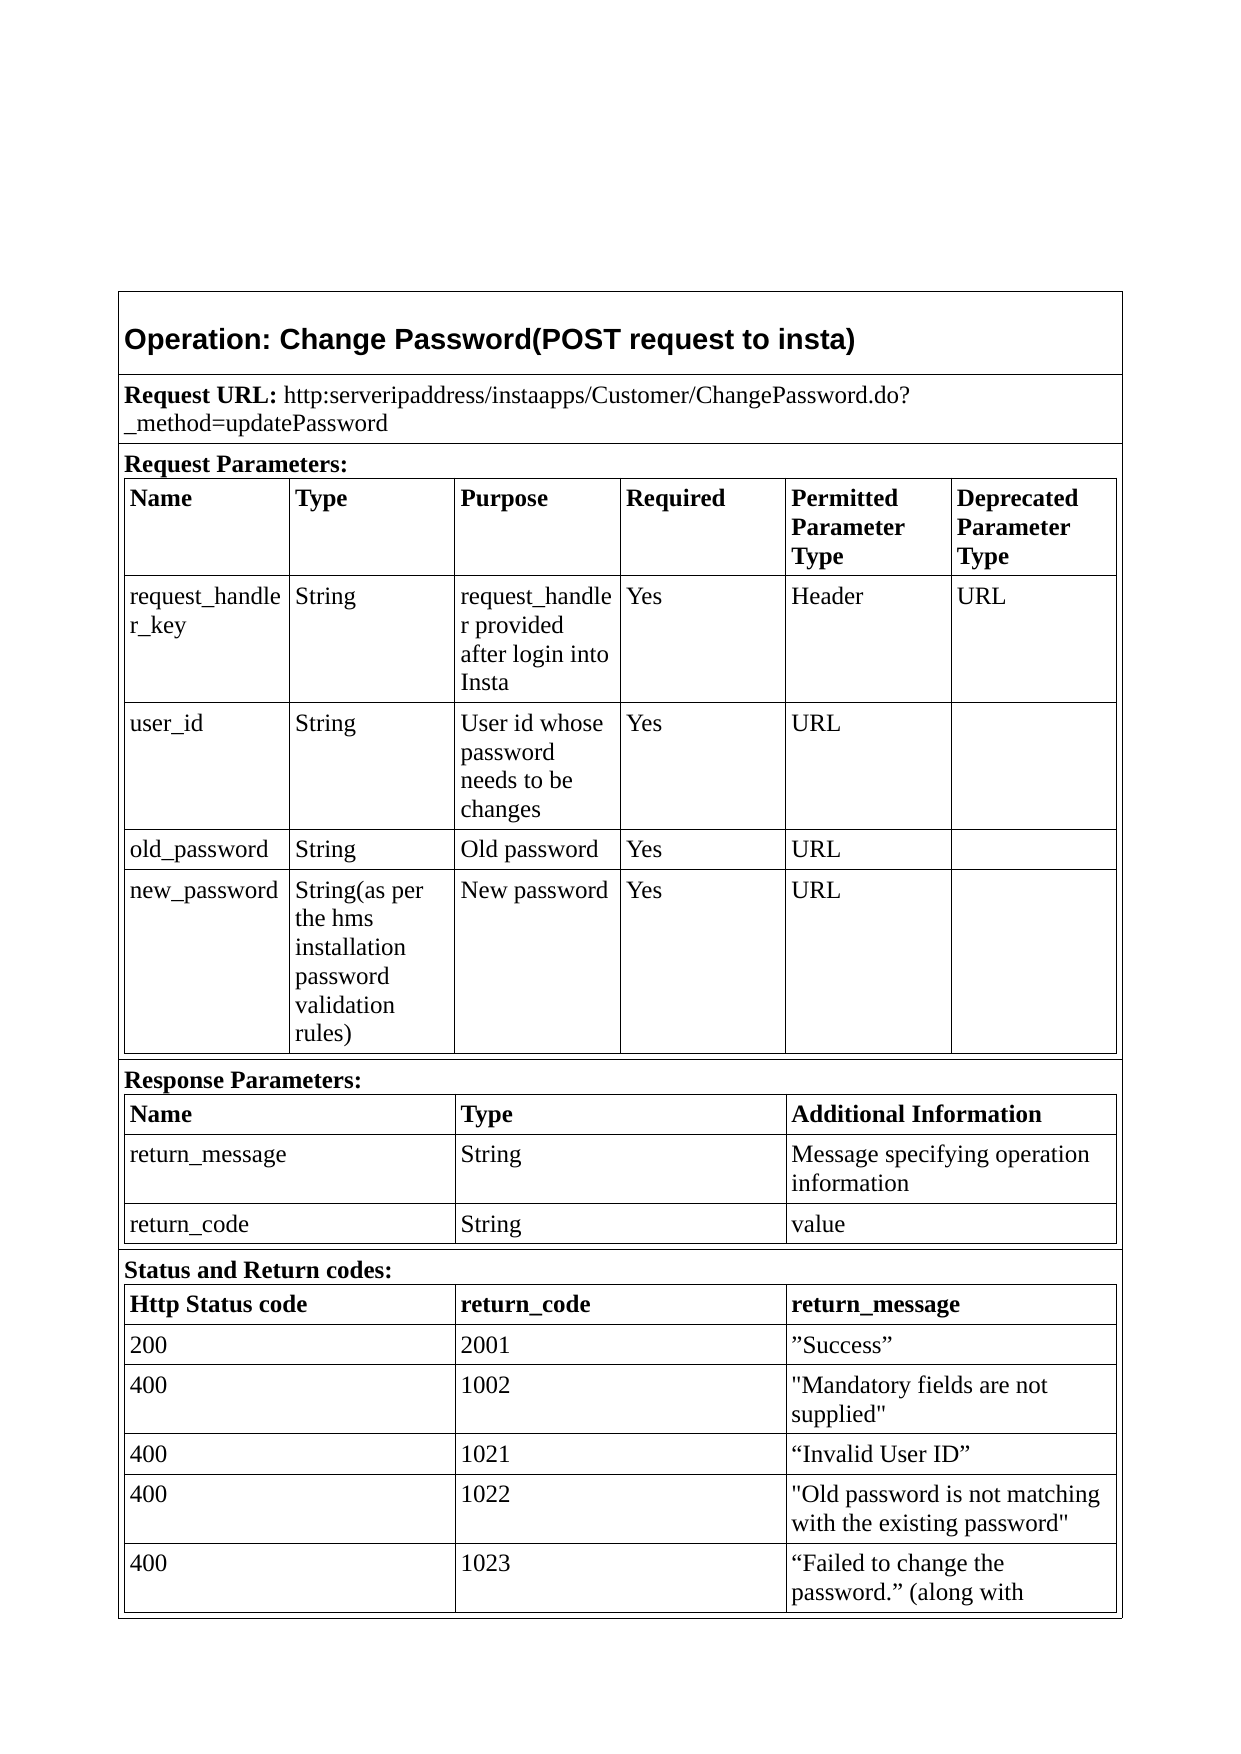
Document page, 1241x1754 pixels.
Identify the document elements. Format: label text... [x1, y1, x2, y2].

table_header Purpose [455, 479, 620, 575]
table_cell String [290, 830, 454, 869]
table_cell request_handler_key [125, 576, 289, 702]
table_cell Message specifying operation information [787, 1135, 1116, 1203]
table_cell Old password [455, 830, 620, 869]
table_cell URL [786, 703, 951, 828]
table_cell 1002 [456, 1365, 786, 1433]
table_cell Yes [621, 576, 785, 702]
table_cell ”Success” [787, 1325, 1116, 1364]
table_cell 1021 [456, 1434, 786, 1474]
table_cell URL [786, 870, 951, 1053]
table_cell 2001 [456, 1325, 786, 1364]
table_header Permitted Parameter Type [786, 479, 951, 575]
table_header Required [621, 479, 785, 575]
table_cell Request Parameters: [119, 444, 1122, 1059]
table_cell 1022 [456, 1475, 786, 1543]
table_cell “Failed to change the password.” (along with [787, 1544, 1116, 1612]
table_cell request_handler provided after login into Insta [455, 576, 620, 702]
table_cell Response Parameters: [119, 1060, 1122, 1249]
table_cell user_id [125, 703, 289, 828]
table_cell 1023 [456, 1544, 786, 1612]
table_cell String [456, 1204, 786, 1243]
table_cell new_password [125, 870, 289, 1053]
table_cell 400 [125, 1544, 455, 1612]
table_header Name [125, 479, 289, 575]
table_cell Yes [621, 830, 785, 869]
table_cell [952, 870, 1116, 1053]
table_cell URL [786, 830, 951, 869]
table_cell String [290, 576, 454, 702]
table_cell [952, 703, 1116, 828]
table_header Type [456, 1095, 786, 1134]
table_cell 400 [125, 1475, 455, 1543]
table_cell return_message [125, 1135, 455, 1203]
table_cell New password [455, 870, 620, 1053]
table_cell Yes [621, 703, 785, 828]
table_cell 400 [125, 1434, 455, 1474]
table_cell 200 [125, 1325, 455, 1364]
table_header Http Status code [125, 1285, 455, 1324]
table_cell Status and Return codes: [119, 1250, 1122, 1618]
table_header Type [290, 479, 454, 575]
table_cell URL [952, 576, 1116, 702]
table_header Operation: Change Password(POST request to insta) [119, 292, 1122, 374]
table_header return_code [456, 1285, 786, 1324]
table_cell Request URL: http:serveripaddress/instaapps/Customer/ChangePassword.do?_method=updatePassword [119, 375, 1122, 443]
table_cell “Invalid User ID” [787, 1434, 1116, 1474]
table_cell 400 [125, 1365, 455, 1433]
table_cell return_code [125, 1204, 455, 1243]
table_cell String [290, 703, 454, 828]
table_header Name [125, 1095, 455, 1134]
table_cell User id whose password needs to be changes [455, 703, 620, 828]
table_cell "Mandatory fields are not supplied" [787, 1365, 1116, 1433]
table_cell String(as per the hms installation password validation rules) [290, 870, 454, 1053]
table_cell "Old password is not matching with the existing password" [787, 1475, 1116, 1543]
table_cell [952, 830, 1116, 869]
table_header return_message [787, 1285, 1116, 1324]
table_header Additional Information [787, 1095, 1116, 1134]
table_cell old_password [125, 830, 289, 869]
table_header Deprecated Parameter Type [952, 479, 1116, 575]
table_cell value [787, 1204, 1116, 1243]
table_cell String [456, 1135, 786, 1203]
table_cell Header [786, 576, 951, 702]
table_cell Yes [621, 870, 785, 1053]
